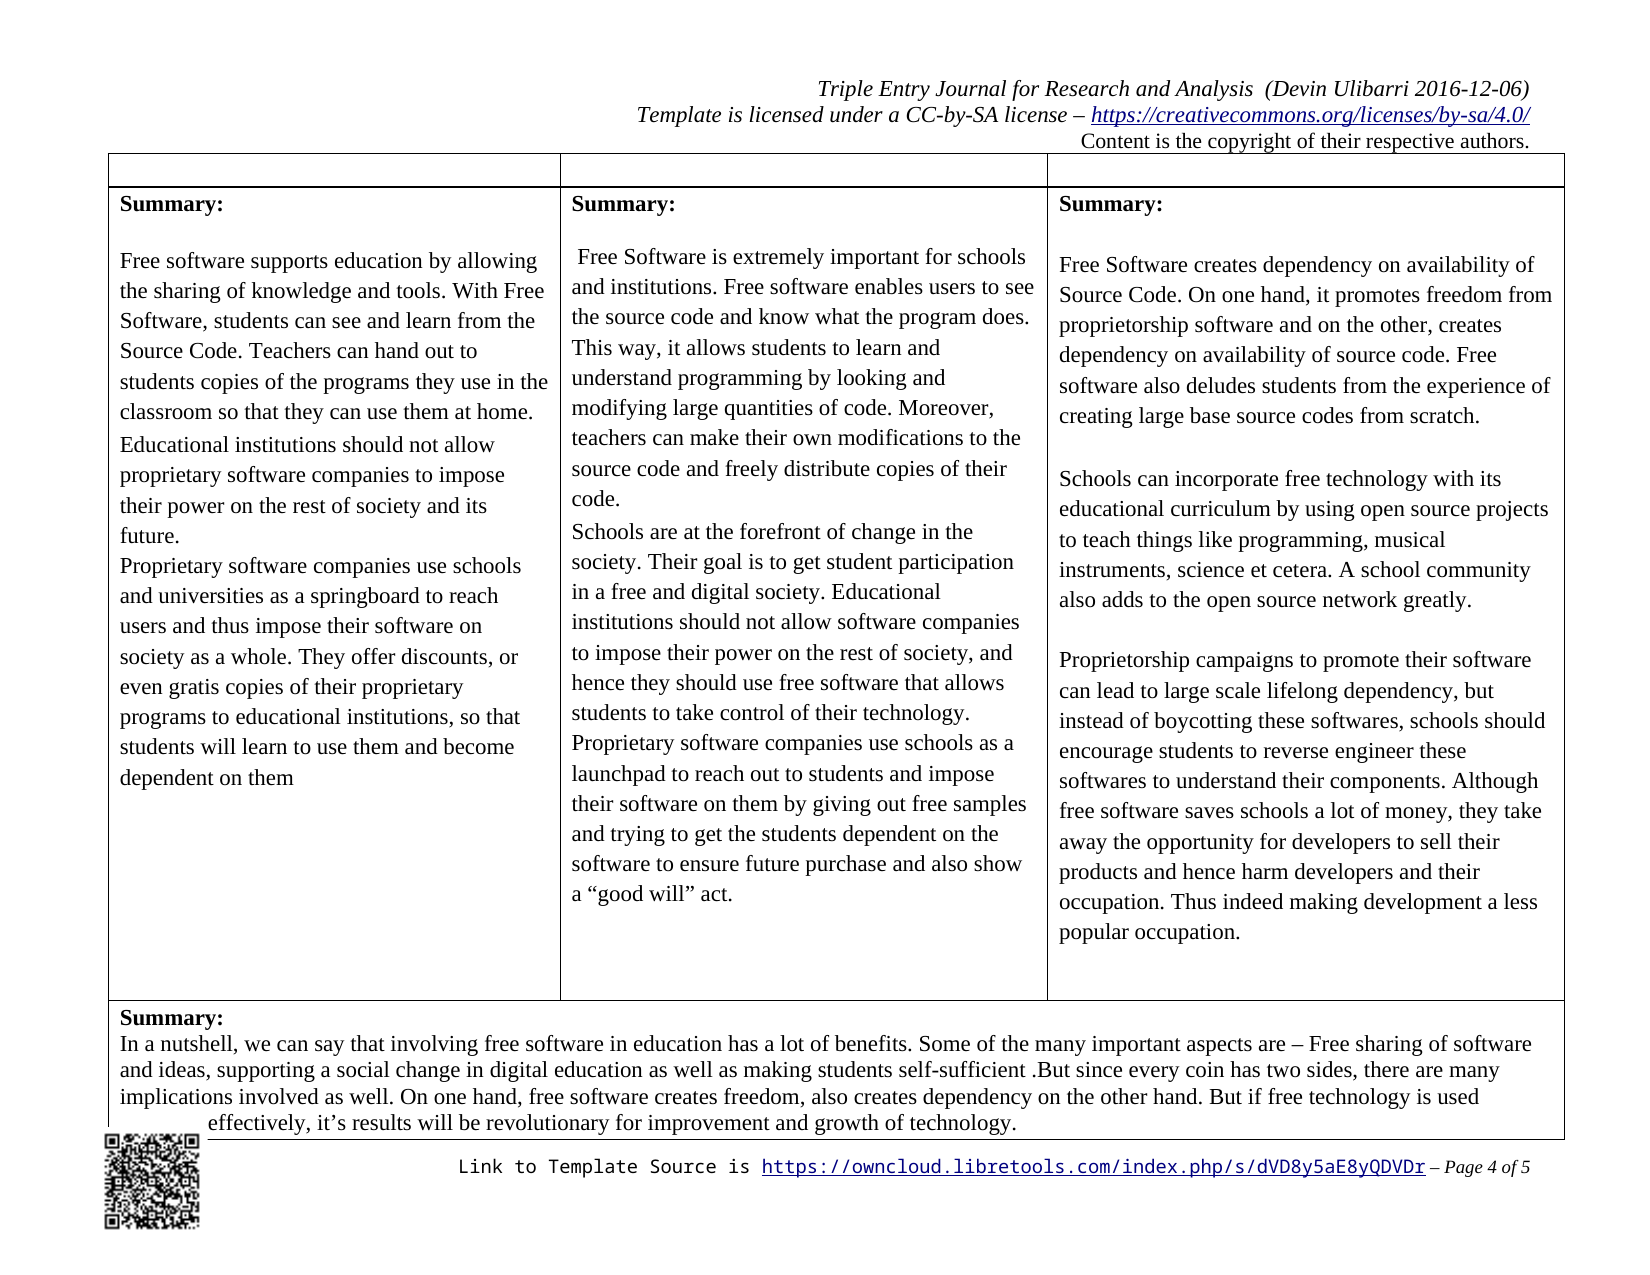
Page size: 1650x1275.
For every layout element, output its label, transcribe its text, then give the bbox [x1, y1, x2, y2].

picture [97, 1127, 208, 1238]
table_cell Summary: Free Software is extremely important for schools and institutions. Free software enables users to see the source code and know what the program does. This way, it allows students to learn and understand programming by looking and modifying large quantities of code. Moreover, teachers can make their own modifications to the source code and freely distribute copies of their code. Schools are at the forefront of change in the society. Their goal is to get student participation in a free and digital society. Educational institutions should not allow software companies to impose their power on the rest of society, and hence they should use free software that allows students to take control of their technology. Proprietary software companies use schools as a launchpad to reach out to students and impose their software on them by giving out free samples and trying to get the students dependent on the software to ensure future purchase and also show a “good will” act. [561, 188, 1047, 1000]
table_cell Summary: In a nutshell, we can say that involving free software in education has a lot of benefits. Some of the many important aspects are – Free sharing of software and ideas, supporting a social change in digital education as well as making students self-sufficient .But since every coin has two sides, there are many implications involved as well. On one hand, free software creates freedom, also creates dependency on the other hand. But if free technology is used effectively, it’s results will be revolutionary for improvement and growth of technology. [109, 1001, 1564, 1138]
table_cell [1048, 154, 1564, 186]
table_cell Summary: Free software supports education by allowing the sharing of knowledge and tools. With Free Software, students can see and learn from the Source Code. Teachers can hand out to students copies of the programs they use in the classroom so that they can use them at home. Educational institutions should not allow proprietary software companies to impose their power on the rest of society and its future. Proprietary software companies use schools and universities as a springboard to reach users and thus impose their software on society as a whole. They offer discounts, or even gratis copies of their proprietary programs to educational institutions, so that students will learn to use them and become dependent on them [109, 188, 560, 1000]
table_cell [561, 154, 1047, 186]
table_cell Summary: Free Software creates dependency on availability of Source Code. On one hand, it promotes freedom from proprietorship software and on the other, creates dependency on availability of source code. Free software also deludes students from the experience of creating large base source codes from scratch. Schools can incorporate free technology with its educational curriculum by using open source projects to teach things like programming, musical instruments, science et cetera. A school community also adds to the open source network greatly. Proprietorship campaigns to promote their software can lead to large scale lifelong dependency, but instead of boycotting these softwares, schools should encourage students to reverse engineer these softwares to understand their components. Although free software saves schools a lot of money, they take away the opportunity for developers to sell their products and hence harm developers and their occupation. Thus indeed making development a less popular occupation. [1048, 188, 1564, 1000]
table_cell [109, 154, 560, 186]
